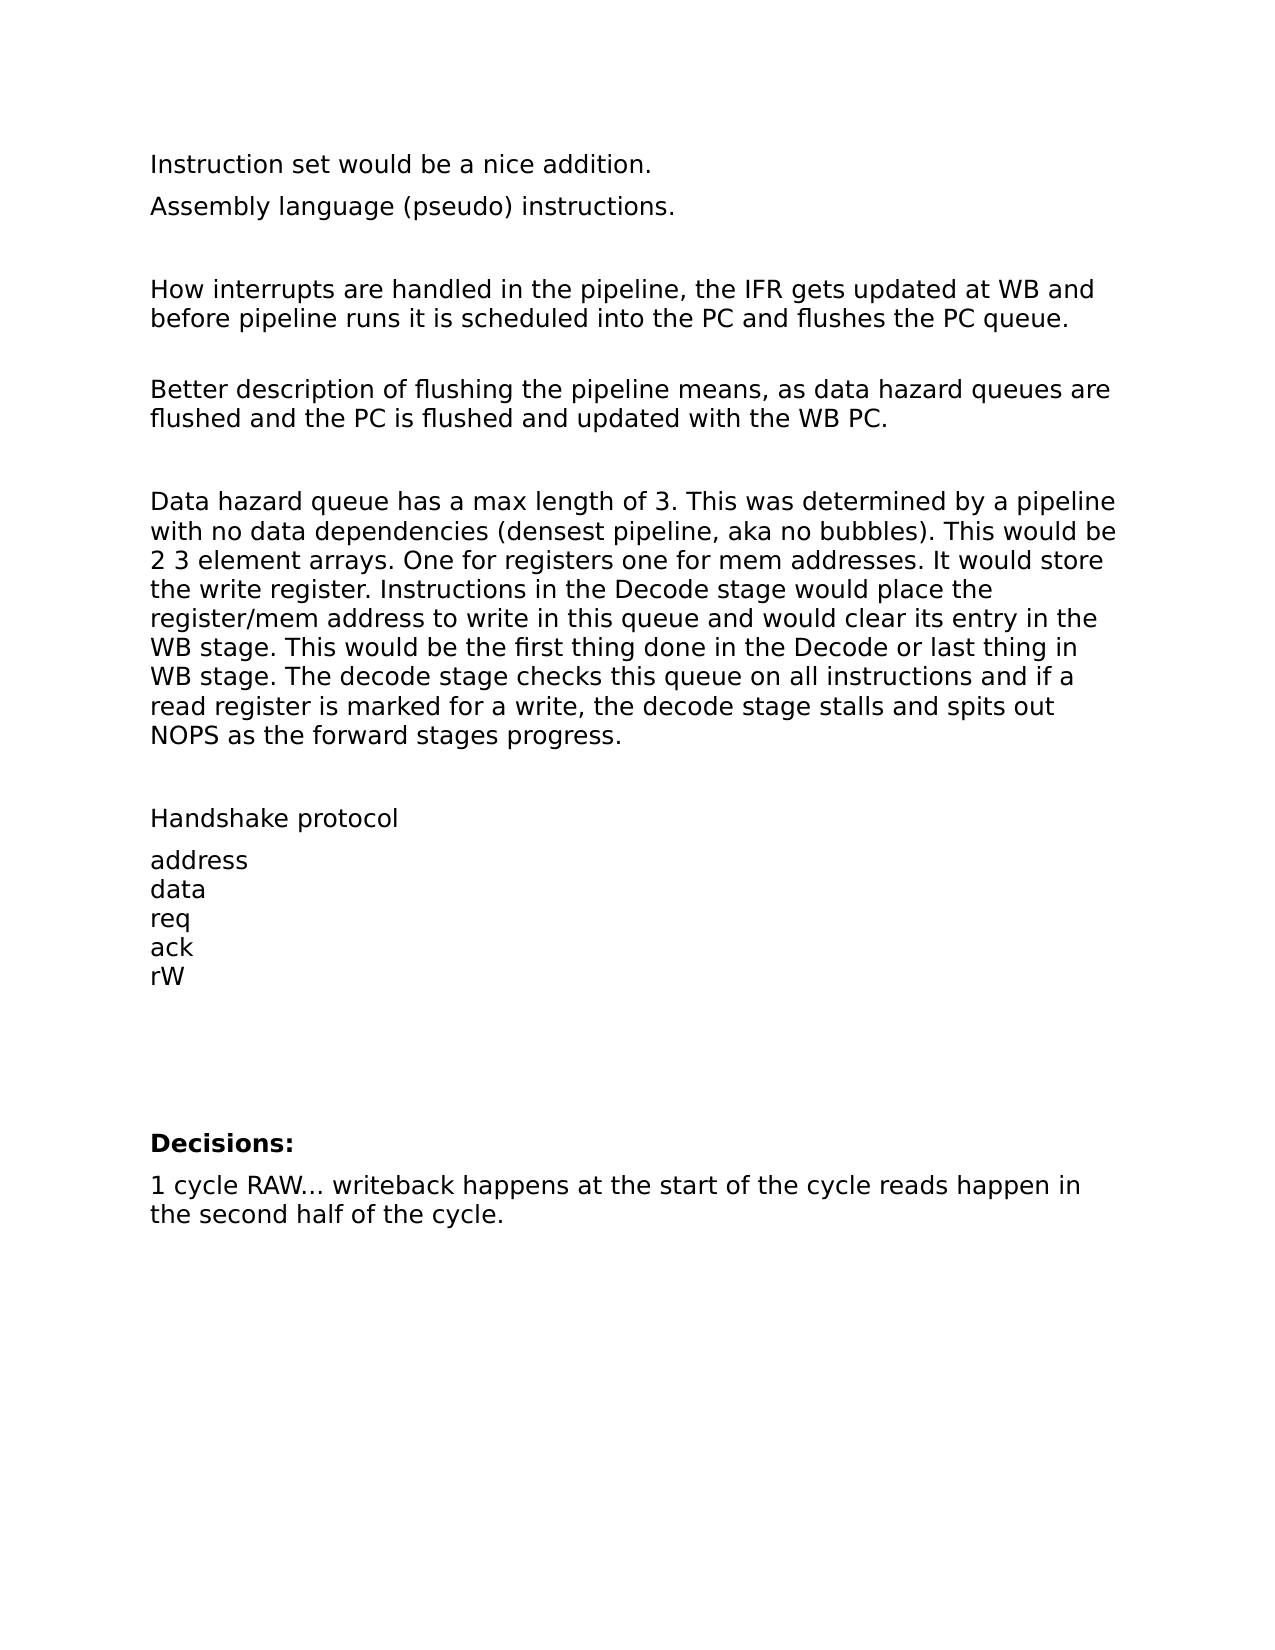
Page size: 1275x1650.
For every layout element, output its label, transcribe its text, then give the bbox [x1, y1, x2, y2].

text Instruction set would be a nice addition. [150, 150, 1125, 179]
text Handshake protocol [150, 804, 1125, 833]
text address data req ack rW [150, 846, 1125, 992]
text 1 cycle RAW... writeback happens at the start of the cycle reads happen in the second half of the cycle. [150, 1171, 1125, 1229]
text How interrupts are handled in the pipeline, the IFR gets updated at WB and before pipeline runs it is scheduled into the PC and flushes the PC queue. [150, 275, 1125, 362]
text Decisions: [150, 1129, 1125, 1158]
text Data hazard queue has a max length of 3. This was determined by a pipeline with no data dependencies (densest pipeline, aka no bubbles). This would be 2 3 element arrays. One for registers one for mem addresses. It would store the write register. Instructions in the Decode stage would place the register/mem address to write in this queue and would clear its entry in the WB stage. This would be the first thing done in the Decode or last thing in WB stage. The decode stage checks this queue on all instructions and if a read register is marked for a write, the decode stage stalls and spits out NOPS as the forward stages progress. [150, 487, 1125, 750]
text Better description of flushing the pipeline means, as data hazard queues are flushed and the PC is flushed and updated with the WB PC. [150, 375, 1125, 433]
text Assembly language (pseudo) instructions. [150, 192, 1125, 221]
